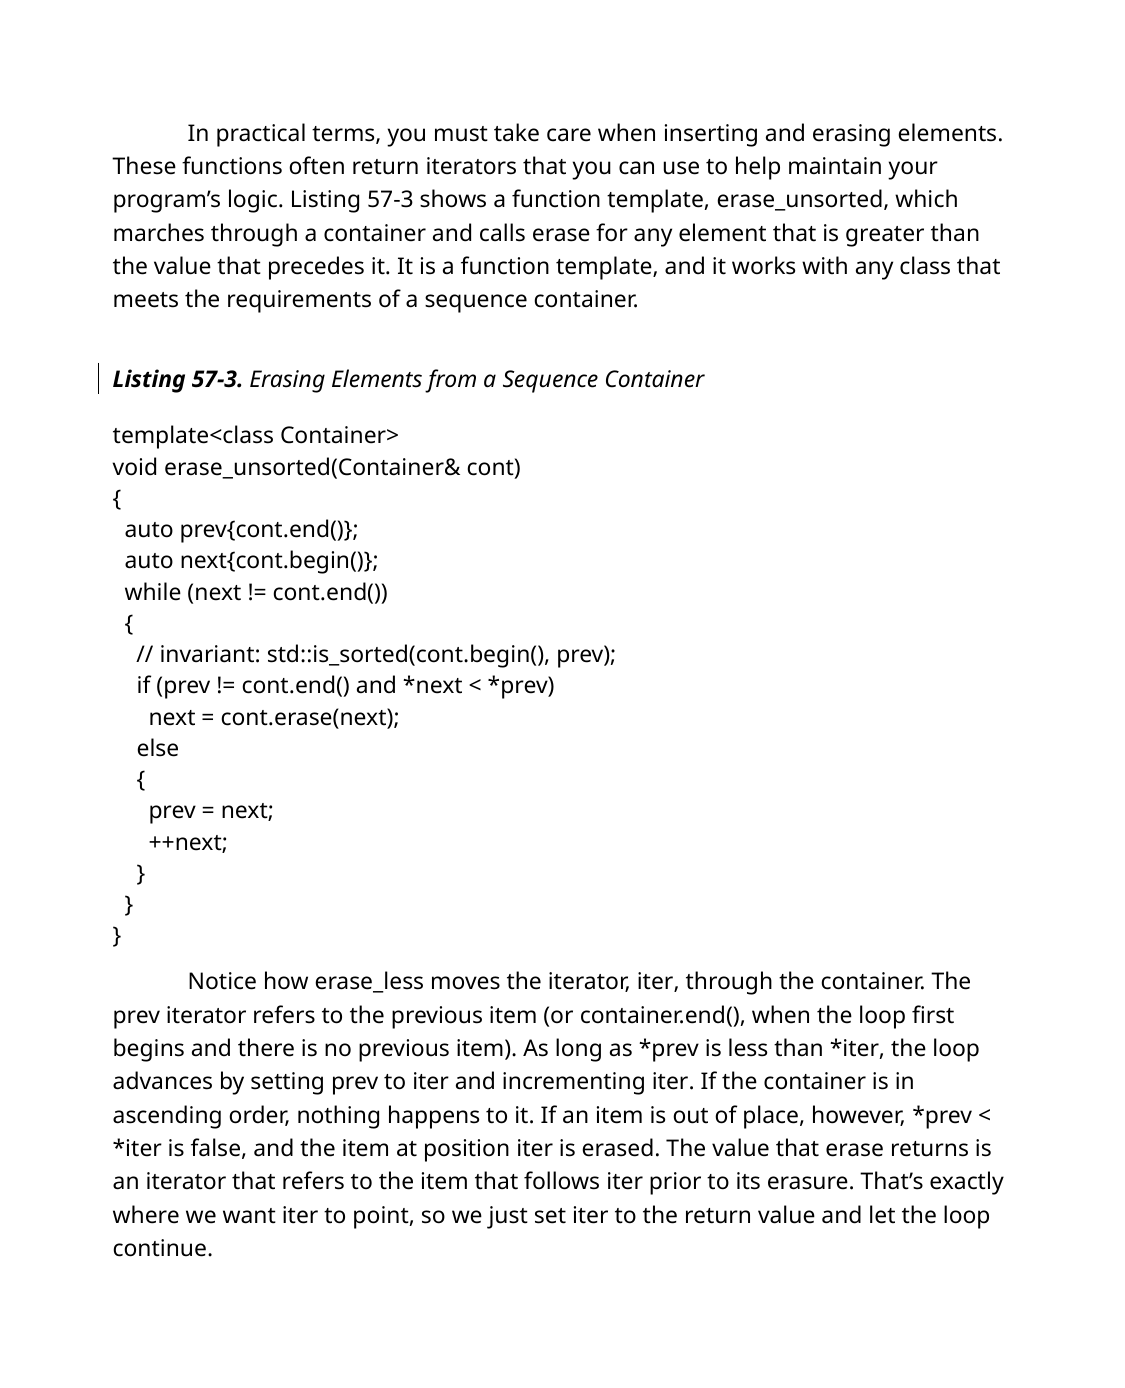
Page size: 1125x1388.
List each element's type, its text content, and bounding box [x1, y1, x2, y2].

text } [112, 919, 1012, 951]
text { [112, 607, 1012, 638]
text } [112, 857, 1012, 888]
text next = cont.erase(next); [112, 701, 1012, 732]
text } [112, 888, 1012, 919]
text void erase_unsorted(Container& cont) [112, 451, 1012, 482]
text template<class Container> [112, 419, 1012, 451]
text auto prev{cont.end()}; [112, 513, 1012, 544]
text auto next{cont.begin()}; [112, 544, 1012, 576]
text // invariant: std::is_sorted(cont.begin(), prev); [112, 638, 1012, 669]
text else [112, 732, 1012, 763]
text prev = next; [112, 794, 1012, 826]
text Notice how erase_less moves the iterator, iter, through the container. The prev iterator refers to the previous item (or container.end(), when the loop first begins and there is no previous item). As long as *prev is less than *iter, the loop advances by setting prev to iter and incrementing iter. If the container is in ascending order, nothing happens to it. If an item is out of place, however, *prev < *iter is false, and the item at position iter is erased. The value that erase returns is an iterator that refers to the item that follows iter prior to its erasure. That’s exactly where we want iter to point, so we just set iter to the return value and let the loop continue. [112, 963, 1012, 1263]
text while (next != cont.end()) [112, 576, 1012, 607]
text ++next; [112, 826, 1012, 857]
text if (prev != cont.end() and *next < *prev) [112, 669, 1012, 701]
text { [112, 482, 1012, 513]
text { [112, 763, 1012, 794]
text Listing 57-3. Erasing Elements from a Sequence Container [112, 363, 1012, 394]
text In practical terms, you must take care when inserting and erasing elements. These functions often return iterators that you can use to help maintain your program’s logic. Listing 57-3 shows a function template, erase_unsorted, which marches through a container and calls erase for any element that is greater than the value that precedes it. It is a function template, and it works with any class that meets the requirements of a sequence container. [112, 115, 1012, 315]
